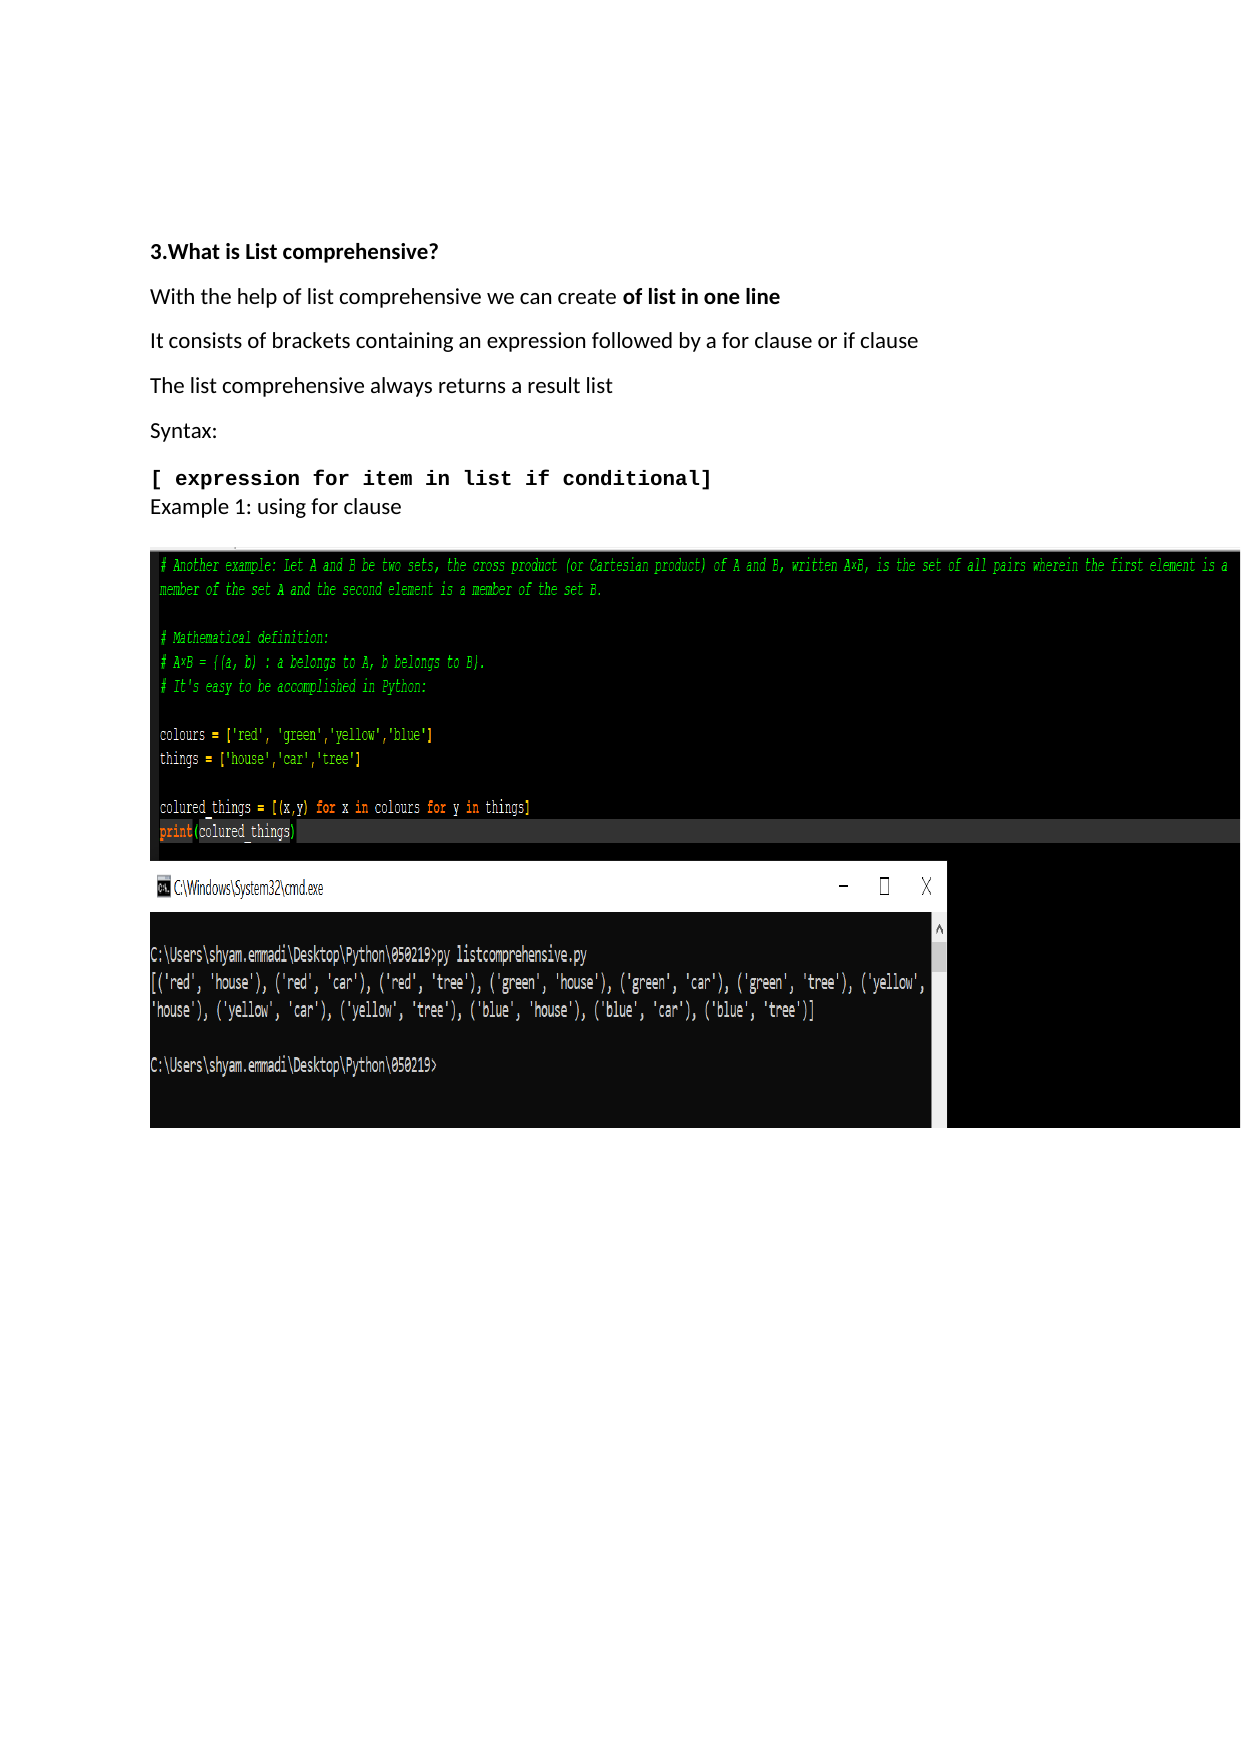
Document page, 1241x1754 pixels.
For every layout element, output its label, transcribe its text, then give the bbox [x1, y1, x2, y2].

text [ expression for item in list if conditional] [150, 468, 1090, 492]
text It consists of brackets containing an expression followed by a for clause or if clause [150, 327, 1090, 355]
text With the help of list comprehensive we can create of list in one line [150, 282, 1090, 310]
text Example 1: using for clause [150, 492, 1090, 520]
text 3.What is List comprehensive? [150, 237, 1090, 265]
text Syntax: [150, 416, 1090, 444]
text The list comprehensive always returns a result list [150, 371, 1090, 399]
